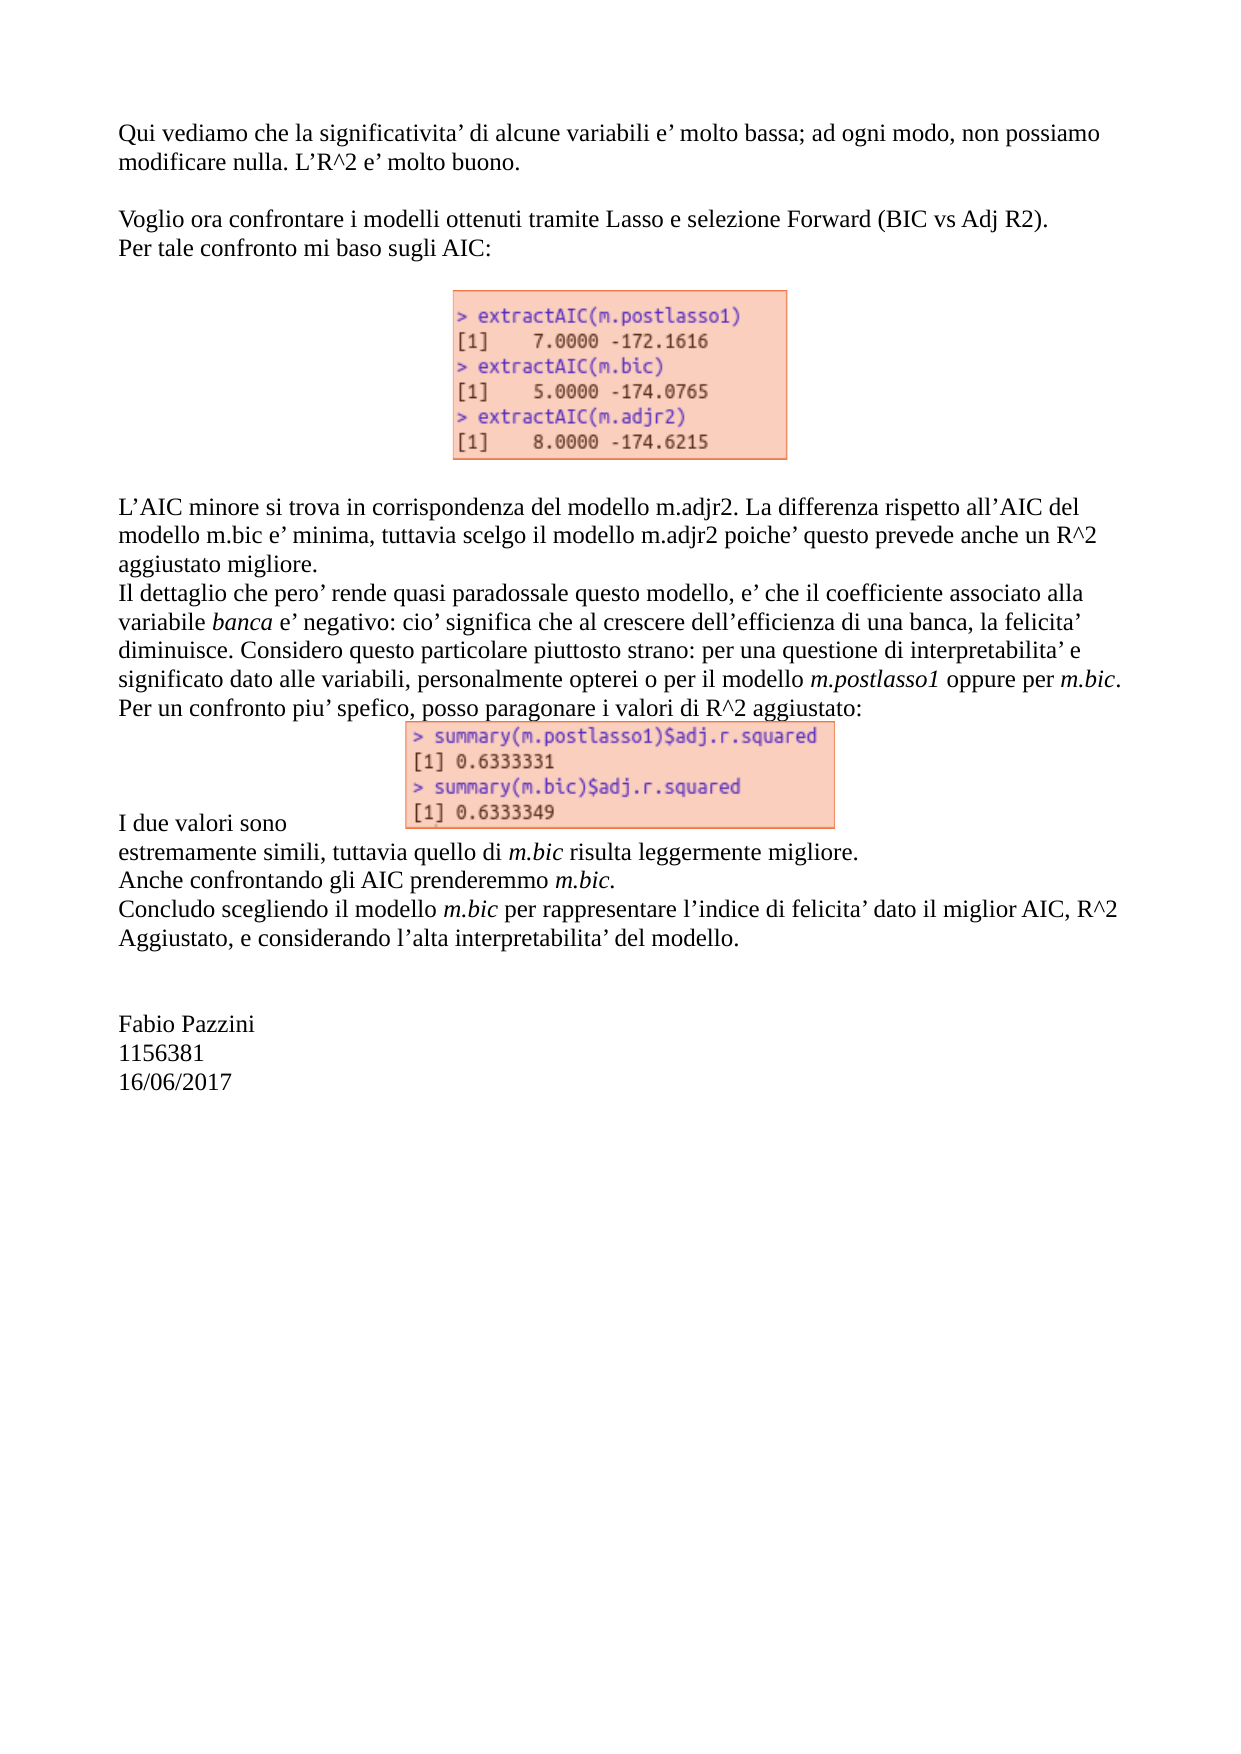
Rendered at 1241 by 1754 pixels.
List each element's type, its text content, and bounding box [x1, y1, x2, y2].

picture [452, 290, 788, 460]
text L’AIC minore si trova in corrispondenza del modello m.adjr2. La differenza rispetto all’AIC del modello m.bic e’ minima, tuttavia scelgo il modello m.adjr2 poiche’ questo prevede anche un R^2 aggiustato migliore. [118, 492, 1122, 578]
text Voglio ora confrontare i modelli ottenuti tramite Lasso e selezione Forward (BIC vs Adj R2). [118, 204, 1122, 233]
text Il dettaglio che pero’ rende quasi paradossale questo modello, e’ che il coefficiente associato alla variabile banca e’ negativo: cio’ significa che al crescere dell’efficienza di una banca, la felicita’ diminuisce. Considero questo particolare piuttosto strano: per una questione di interpretabilita’ e significato dato alle variabili, personalmente opterei o per il modello m.postlasso1 oppure per m.bic. [118, 578, 1122, 693]
text 16/06/2017 [118, 1067, 1122, 1096]
text I due valori sono estremamente simili, tuttavia quello di m.bic risulta leggermente migliore. [118, 808, 1122, 866]
text Concludo scegliendo il modello m.bic per rappresentare l’indice di felicita’ dato il miglior AIC, R^2 Aggiustato, e considerando l’alta interpretabilita’ del modello. [118, 894, 1122, 952]
text Per un confronto piu’ spefico, posso paragonare i valori di R^2 aggiustato: [118, 693, 1122, 722]
text Anche confrontando gli AIC prenderemmo m.bic. [118, 866, 1122, 894]
picture [405, 721, 835, 829]
text Fabio Pazzini [118, 1009, 1122, 1038]
text Per tale confronto mi baso sugli AIC: [118, 233, 1122, 262]
text 1156381 [118, 1038, 1122, 1067]
text Qui vediamo che la significativita’ di alcune variabili e’ molto bassa; ad ogni modo, non possiamo modificare nulla. L’R^2 e’ molto buono. [118, 118, 1122, 176]
